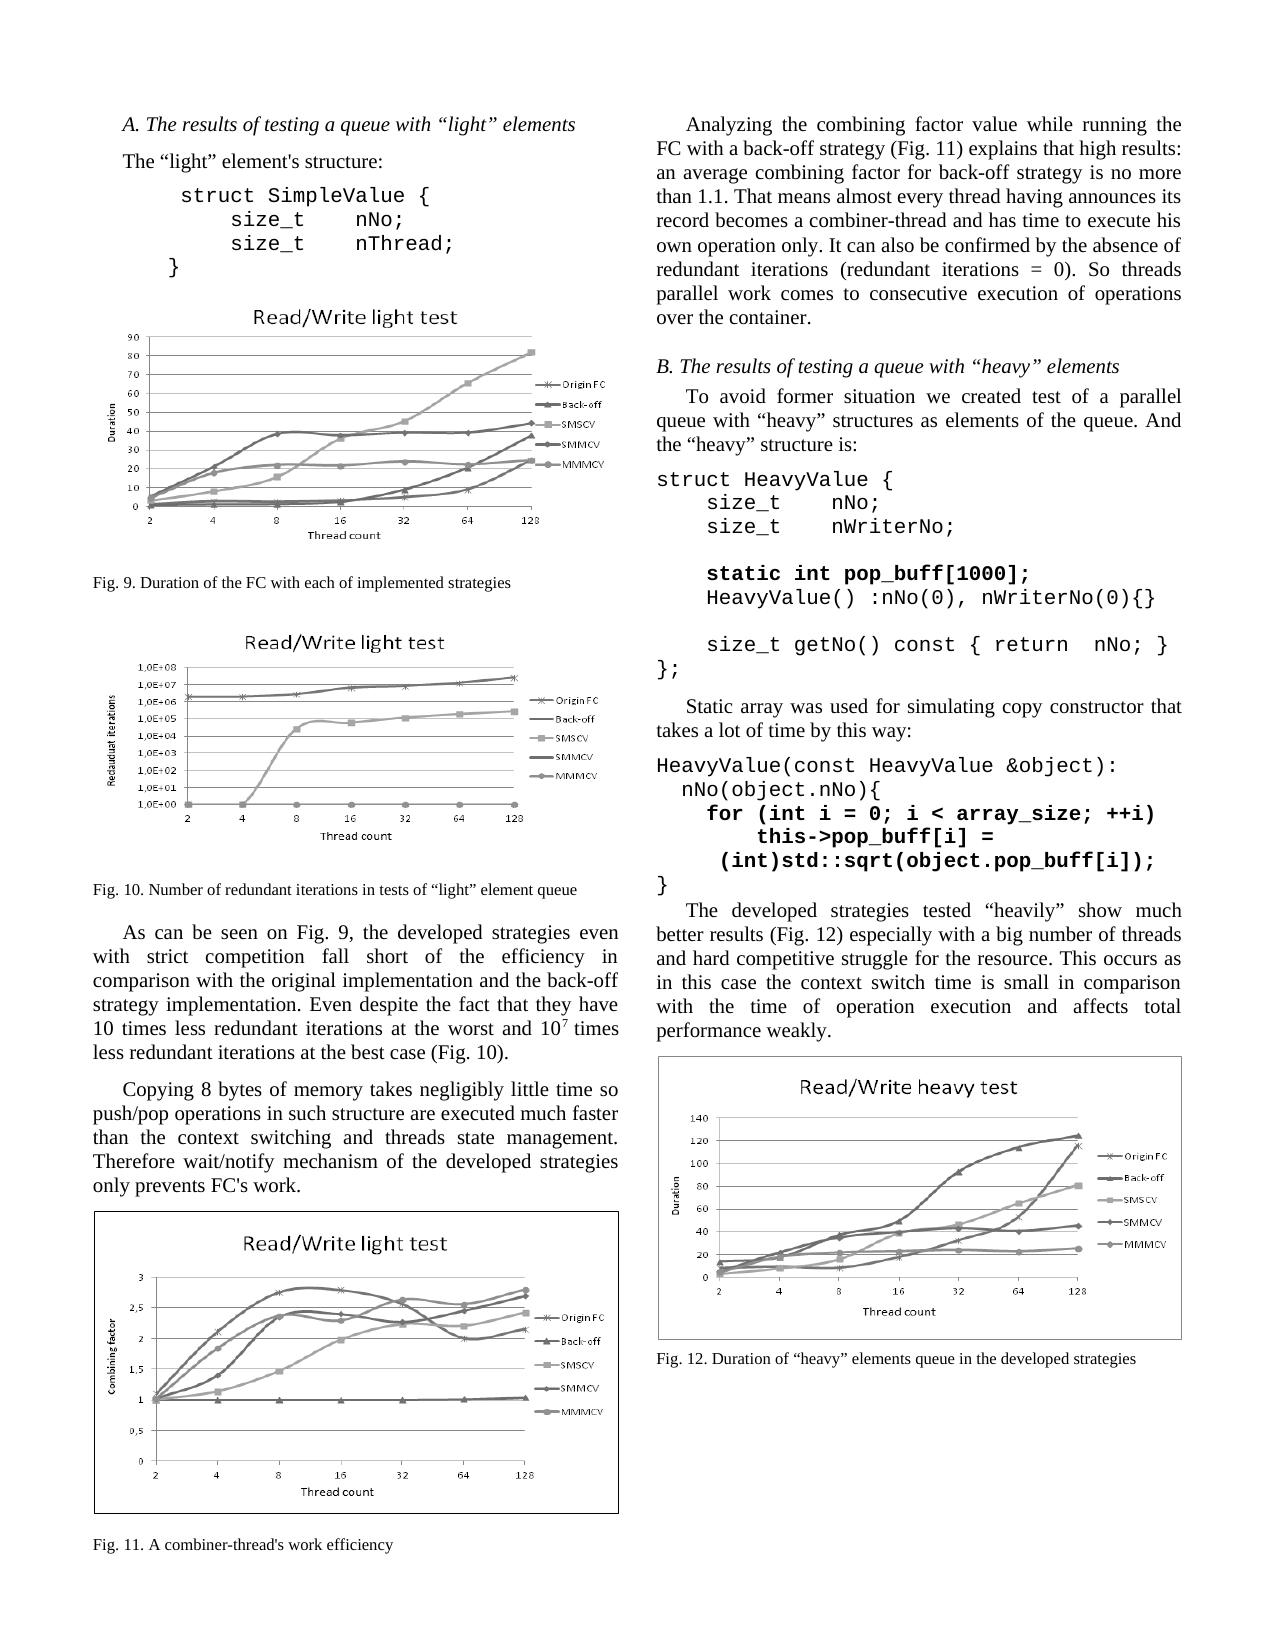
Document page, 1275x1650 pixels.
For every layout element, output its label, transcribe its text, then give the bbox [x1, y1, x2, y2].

text Copying 8 bytes of memory takes negligibly little time so push/pop operations in such structure are executed much faster than the context switching and threads state management. Therefore wait/notify mechanism of the developed strategies only prevents FC's work. [93, 1077, 619, 1197]
text static int pop_buff[1000]; [656, 563, 1182, 587]
text size_t nNo; [93, 209, 619, 233]
text size_t nWriterNo; [656, 516, 1182, 540]
text nNo(object.nNo){ [656, 779, 1182, 802]
text struct HeavyValue { [656, 469, 1182, 492]
text The developed strategies tested “heavily” show much better results (Fig. 12) especially with a big number of threads and hard competitive struggle for the resource. This occurs as in this case the context switch time is small in comparison with the time of operation execution and affects total performance weakly. [656, 897, 1182, 1042]
text } [656, 874, 1182, 897]
text To avoid former situation we created test of a parallel queue with “heavy” structures as elements of the queue. And the “heavy” structure is: [656, 384, 1182, 456]
text size_t nNo; [656, 492, 1182, 516]
text HeavyValue() :nNo(0), nWriterNo(0){} [656, 587, 1182, 611]
text As can be seen on Fig. 9, the developed strategies even with strict competition fall short of the efficiency in comparison with the original implementation and the back-off strategy implementation. Even despite the fact that they have 10 times less redundant iterations at the worst and 107 times less redundant iterations at the best case (Fig. 10). [93, 920, 619, 1064]
text struct SimpleValue { [93, 185, 619, 209]
text size_t getNo() const { return nNo; } [656, 634, 1182, 658]
text HeavyValue(const HeavyValue &object): [656, 754, 1182, 778]
text The “light” element's structure: [93, 149, 619, 173]
text size_t nThread; [93, 233, 619, 256]
text }; [656, 658, 1182, 682]
text } [93, 256, 619, 280]
text Static array was used for simulating copy constructor that takes a lot of time by this way: [656, 694, 1182, 742]
text Fig. 11. A combiner-thread's work efficiency [93, 1535, 619, 1554]
text (int)std::sqrt(object.pop_buff[i]); [656, 850, 1182, 874]
text Fig. 12. Duration of “heavy” elements queue in the developed strategies [656, 1349, 1182, 1368]
text Analyzing the combining factor value while running the FC with a back-off strategy (Fig. 11) explains that high results: an average combining factor for back-off strategy is no more than 1.1. That means almost every thread having announces its record becomes a combiner-thread and has time to execute his own operation only. It can also be confirmed by the absence of redundant iterations (redundant iterations = 0). So threads parallel work comes to consecutive execution of operations over the container. [656, 112, 1182, 329]
text Fig. 9. Duration of the FC with each of implemented strategies [93, 573, 619, 592]
text for (int i = 0; i < array_size; ++i) [656, 803, 1182, 827]
text Fig. 10. Number of redundant iterations in tests of “light” element queue [93, 880, 619, 899]
text B. The results of testing a queue with “heavy” elements [656, 354, 1182, 378]
text this->pop_buff[i] = [656, 827, 1182, 850]
